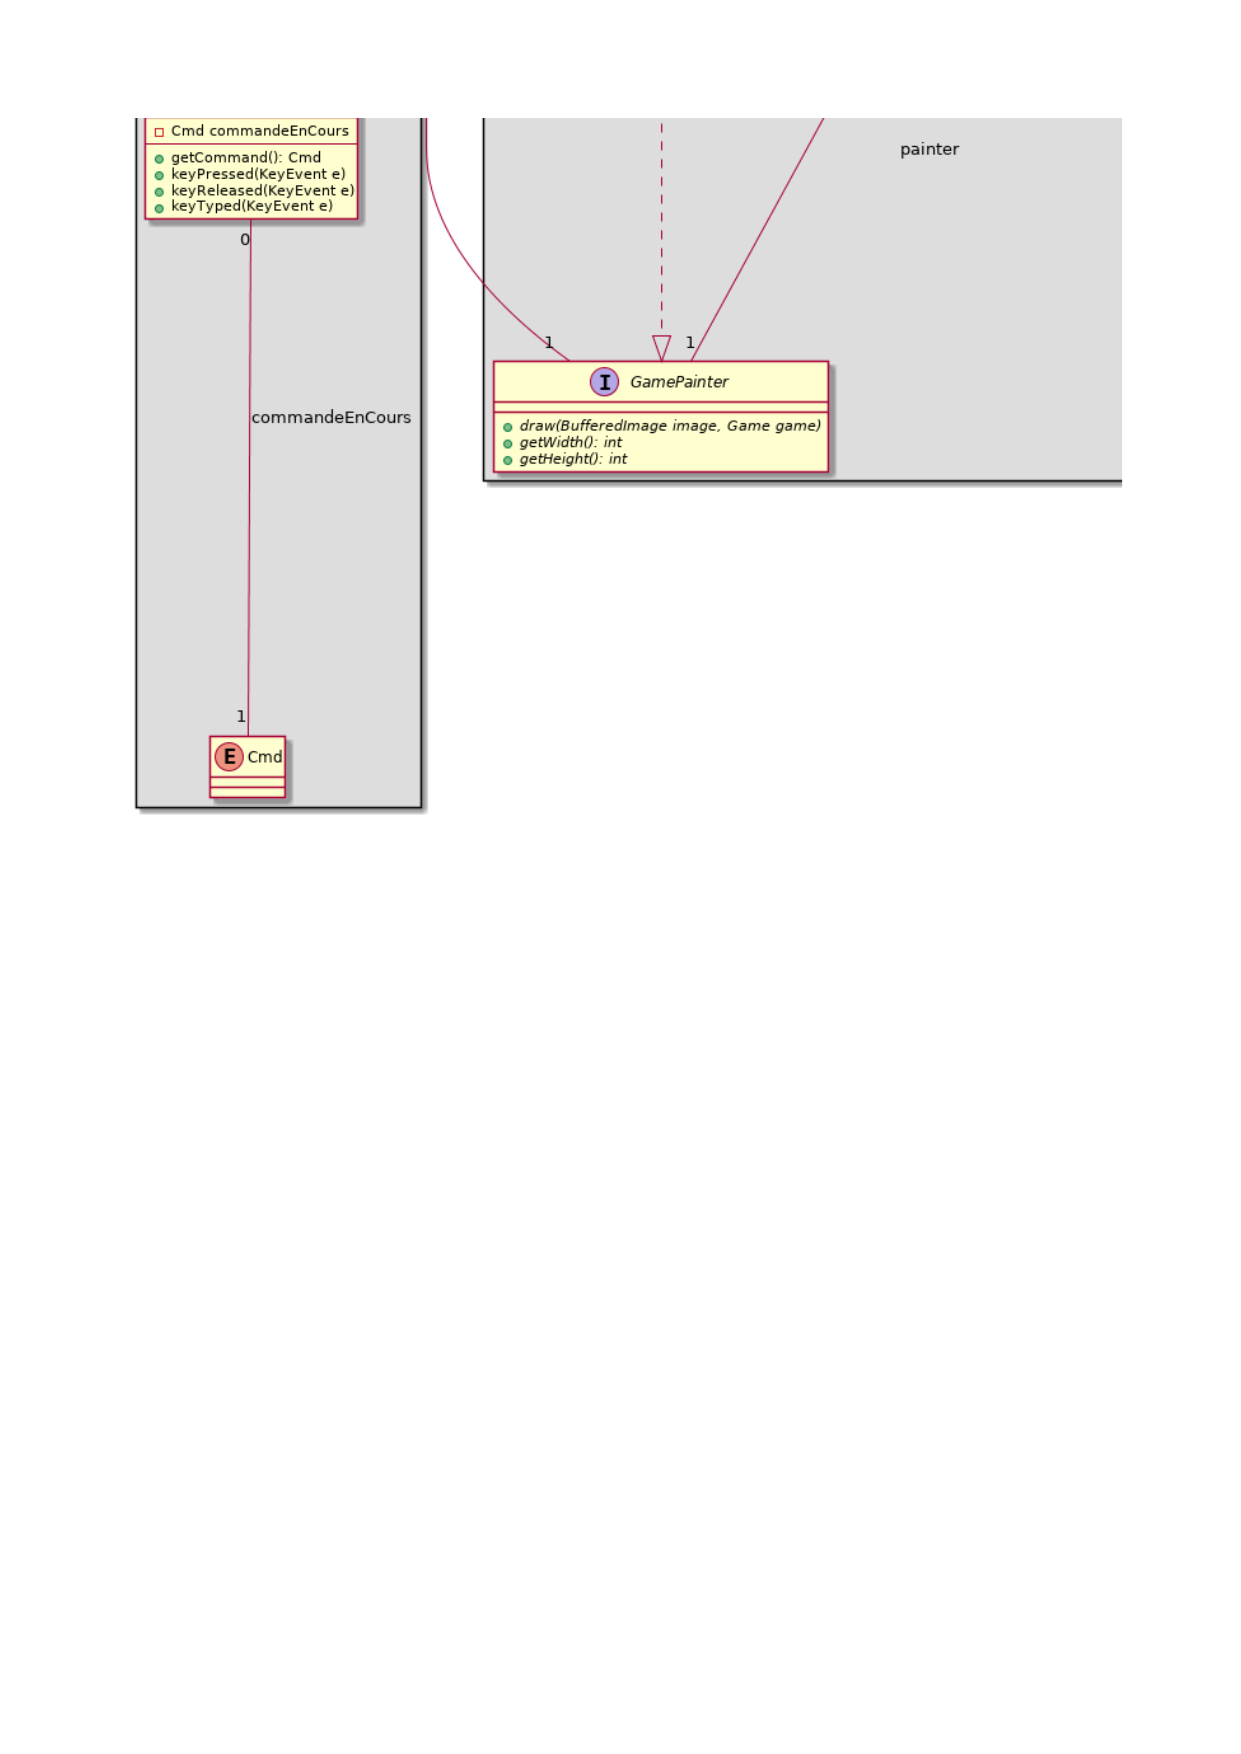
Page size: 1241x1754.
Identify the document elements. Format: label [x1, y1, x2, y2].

picture [118, 118, 1123, 1242]
